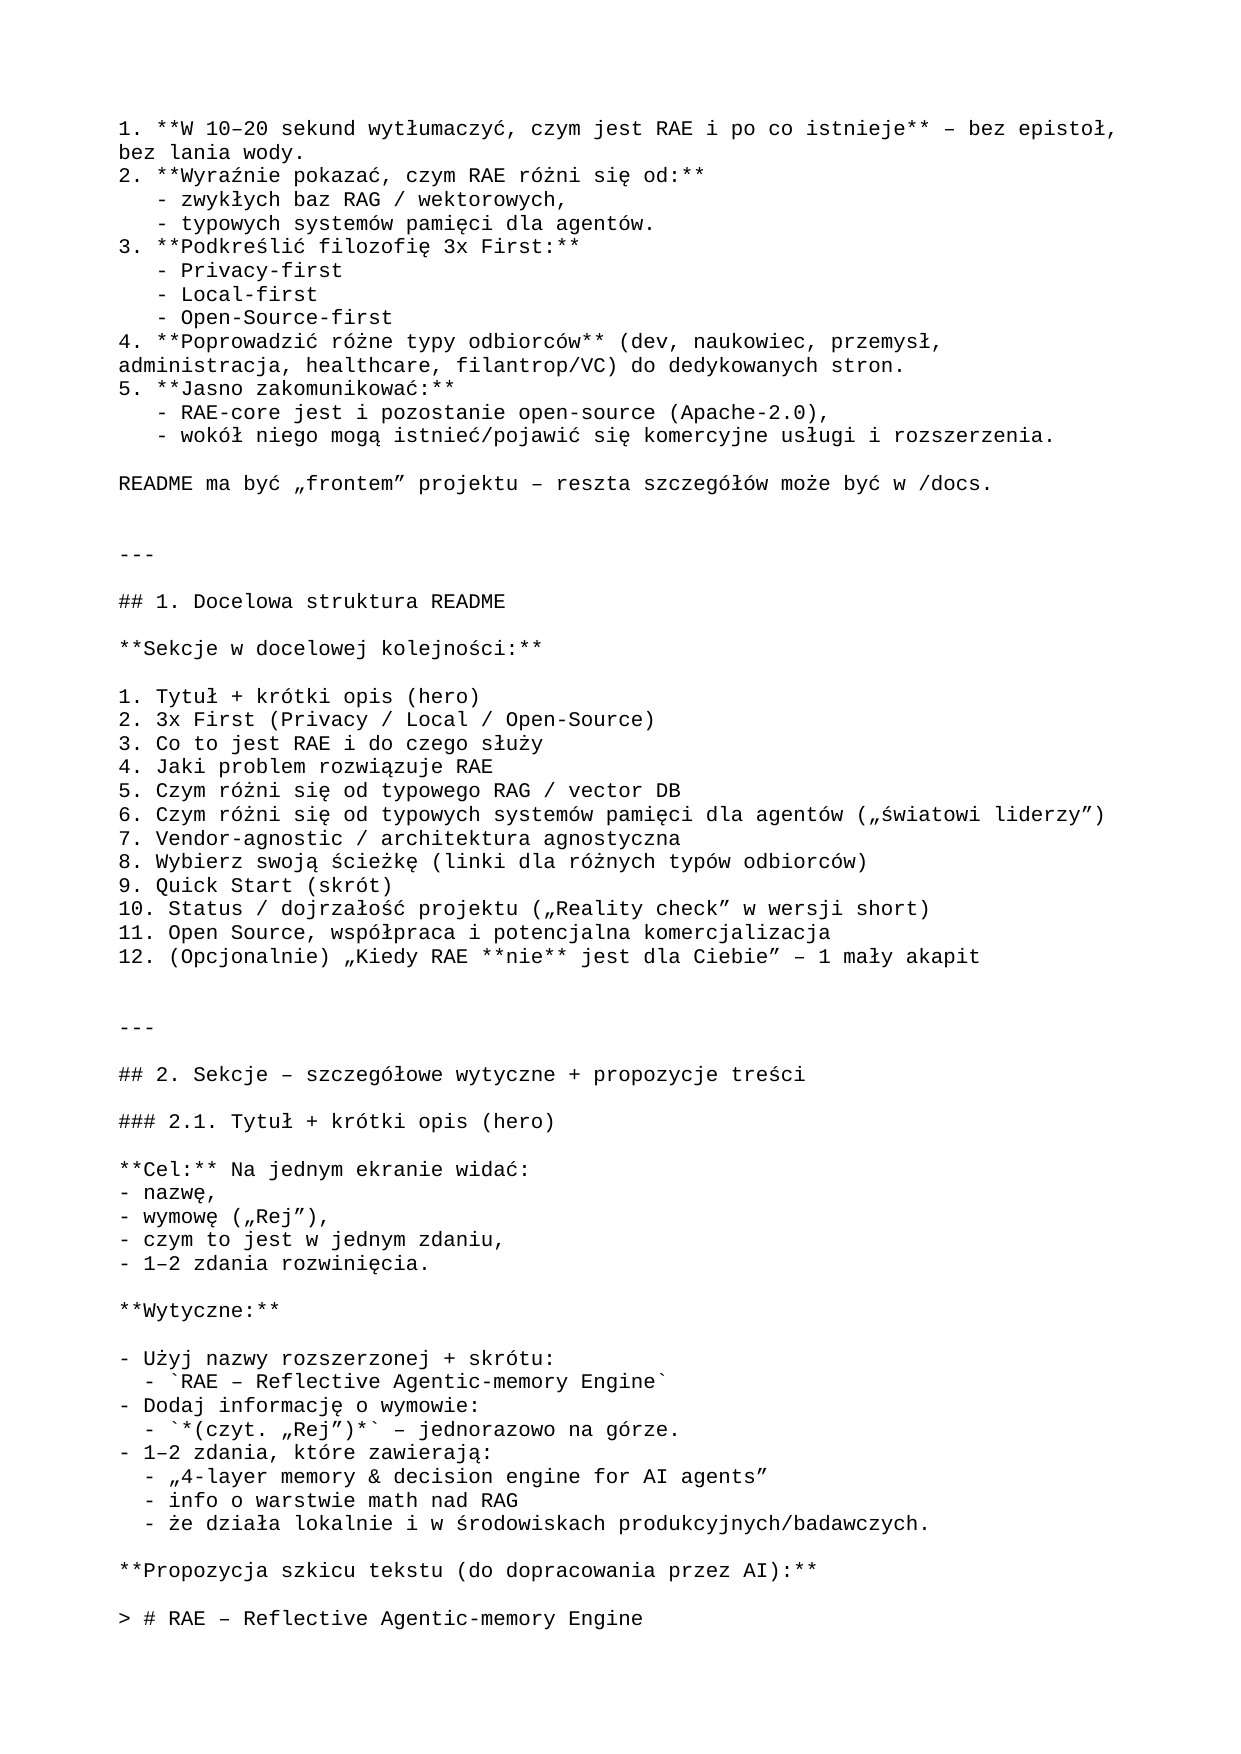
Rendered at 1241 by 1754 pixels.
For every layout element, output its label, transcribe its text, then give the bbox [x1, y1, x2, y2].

text - `RAE – Reflective Agentic-memory Engine` [118, 1371, 1122, 1395]
text - 1–2 zdania, które zawierają: [118, 1442, 1122, 1466]
text - nazwę, [118, 1182, 1122, 1206]
text **Propozycja szkicu tekstu (do dopracowania przez AI):** [118, 1561, 1122, 1584]
text - Dodaj informację o wymowie: [118, 1395, 1122, 1419]
text 4. **Poprowadzić różne typy odbiorców** (dev, naukowiec, przemysł, administracja, healthcare, filantrop/VC) do dedykowanych stron. [118, 331, 1122, 378]
text - zwykłych baz RAG / wektorowych, [118, 189, 1122, 213]
text --- [118, 544, 1122, 567]
text - Local-first [118, 284, 1122, 307]
text 6. Czym różni się od typowych systemów pamięci dla agentów („światowi liderzy”) [118, 804, 1122, 827]
text 9. Quick Start (skrót) [118, 875, 1122, 898]
text - typowych systemów pamięci dla agentów. [118, 213, 1122, 236]
text - 1–2 zdania rozwinięcia. [118, 1253, 1122, 1277]
text ## 2. Sekcje – szczegółowe wytyczne + propozycje treści [118, 1064, 1122, 1088]
text - czym to jest w jednym zdaniu, [118, 1229, 1122, 1253]
text - info o warstwie math nad RAG [118, 1489, 1122, 1513]
text - Privacy-first [118, 260, 1122, 284]
text - Open-Source-first [118, 307, 1122, 331]
text - RAE-core jest i pozostanie open-source (Apache-2.0), [118, 402, 1122, 426]
text - wymowę („Rej”), [118, 1206, 1122, 1229]
text **Wytyczne:** [118, 1300, 1122, 1324]
text 2. 3x First (Privacy / Local / Open-Source) [118, 709, 1122, 733]
text 5. Czym różni się od typowego RAG / vector DB [118, 780, 1122, 804]
text 8. Wybierz swoją ścieżkę (linki dla różnych typów odbiorców) [118, 851, 1122, 875]
text README ma być „frontem” projektu – reszta szczegółów może być w /docs. [118, 473, 1122, 496]
text 3. Co to jest RAE i do czego służy [118, 733, 1122, 757]
text ### 2.1. Tytuł + krótki opis (hero) [118, 1111, 1122, 1135]
text 2. **Wyraźnie pokazać, czym RAE różni się od:** [118, 165, 1122, 189]
text - „4-layer memory & decision engine for AI agents” [118, 1466, 1122, 1489]
text --- [118, 1017, 1122, 1040]
text 1. **W 10–20 sekund wytłumaczyć, czym jest RAE i po co istnieje** – bez epistoł, bez lania wody. [118, 118, 1122, 165]
text ## 1. Docelowa struktura README [118, 591, 1122, 615]
text 7. Vendor-agnostic / architektura agnostyczna [118, 827, 1122, 851]
text 12. (Opcjonalnie) „Kiedy RAE **nie** jest dla Ciebie” – 1 mały akapit [118, 946, 1122, 969]
text 11. Open Source, współpraca i potencjalna komercjalizacja [118, 922, 1122, 946]
text 10. Status / dojrzałość projektu („Reality check” w wersji short) [118, 898, 1122, 922]
text **Cel:** Na jednym ekranie widać: [118, 1158, 1122, 1182]
text **Sekcje w docelowej kolejności:** [118, 638, 1122, 662]
text - Użyj nazwy rozszerzonej + skrótu: [118, 1348, 1122, 1371]
text > # RAE – Reflective Agentic-memory Engine [118, 1608, 1122, 1631]
text 5. **Jasno zakomunikować:** [118, 378, 1122, 402]
text - `*(czyt. „Rej”)*` – jednorazowo na górze. [118, 1419, 1122, 1442]
text 4. Jaki problem rozwiązuje RAE [118, 757, 1122, 780]
text - wokół niego mogą istnieć/pojawić się komercyjne usługi i rozszerzenia. [118, 426, 1122, 449]
text 1. Tytuł + krótki opis (hero) [118, 686, 1122, 709]
text - że działa lokalnie i w środowiskach produkcyjnych/badawczych. [118, 1513, 1122, 1537]
text 3. **Podkreślić filozofię 3x First:** [118, 236, 1122, 260]
